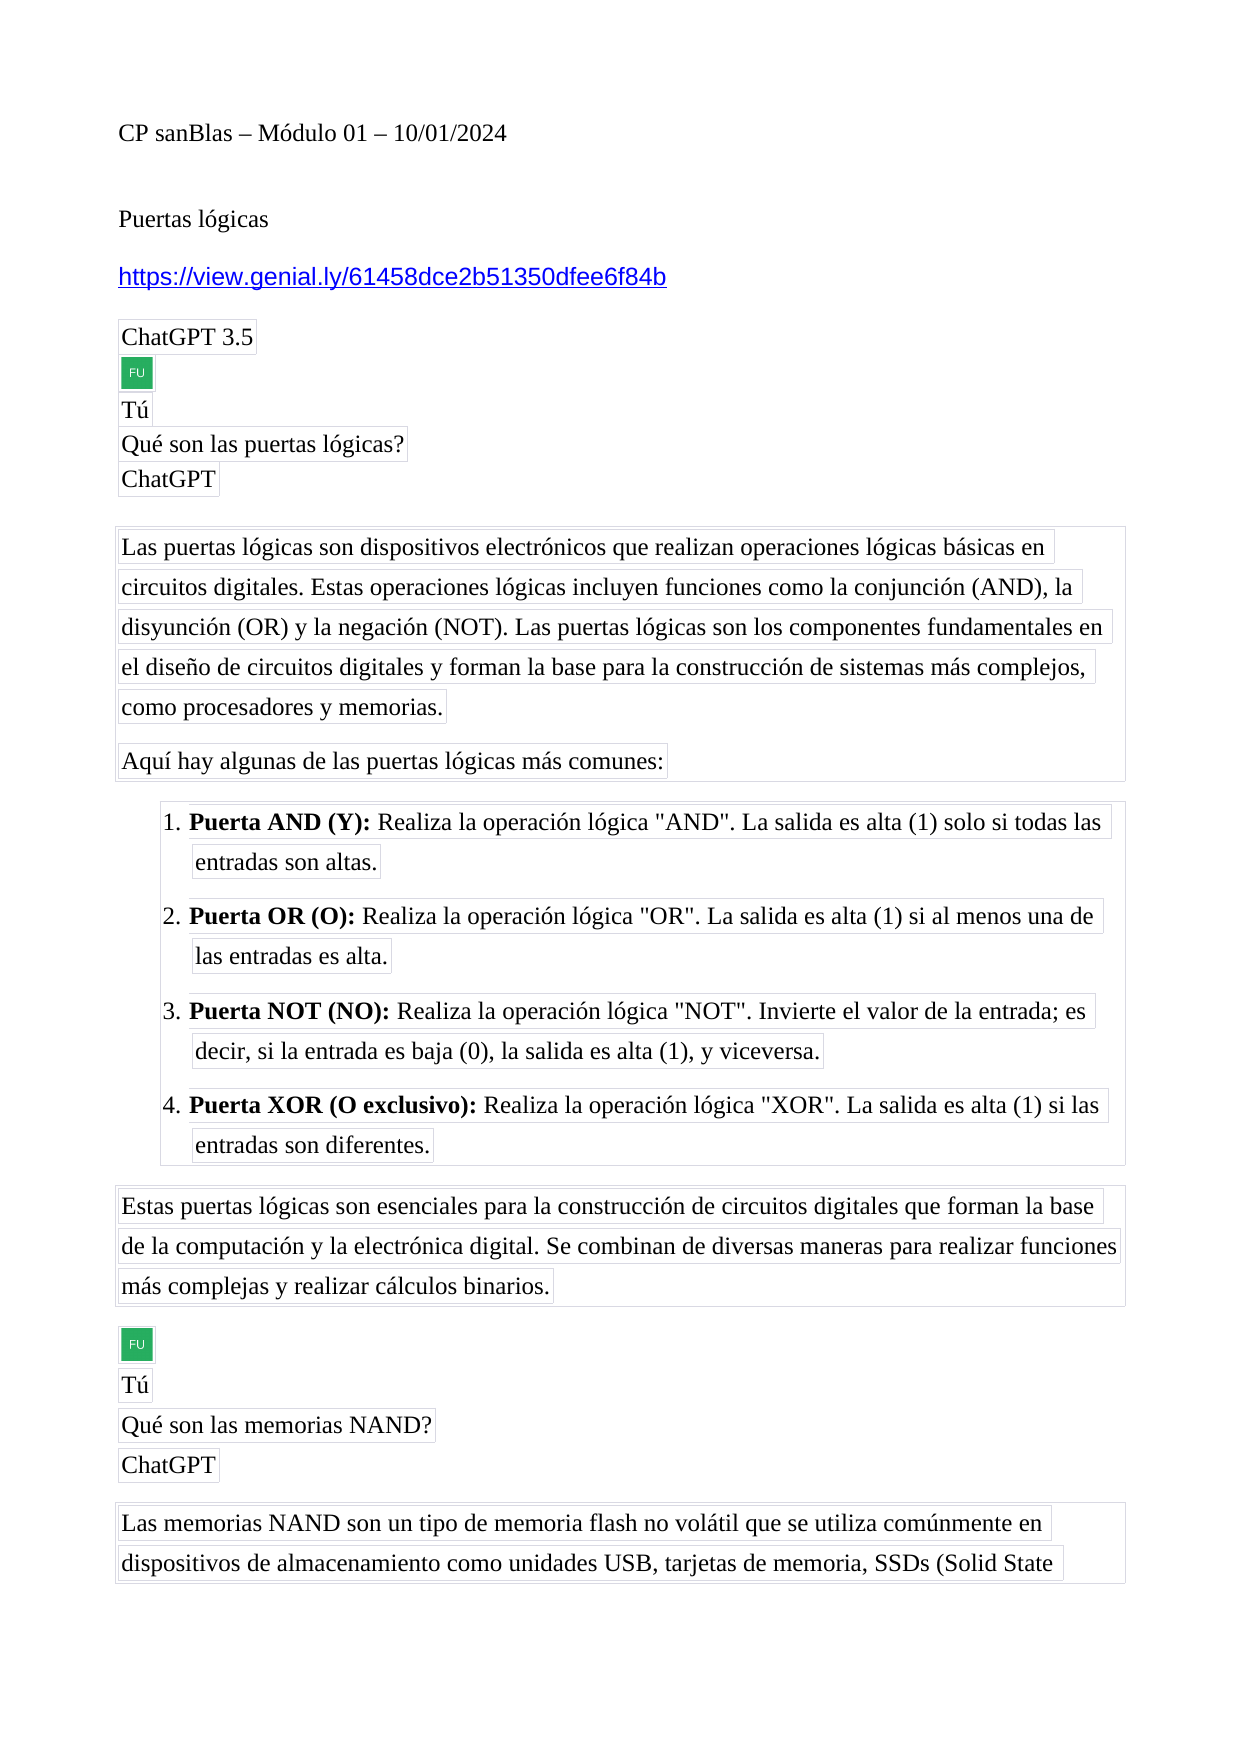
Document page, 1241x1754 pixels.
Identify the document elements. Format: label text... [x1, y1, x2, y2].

text ChatGPT 3.5 [119, 320, 256, 354]
text [408, 426, 1122, 461]
text Aquí hay algunas de las puertas lógicas más comunes: [116, 740, 1125, 781]
text ChatGPT [119, 462, 219, 496]
text ChatGPT [119, 1449, 219, 1482]
text Tú [119, 393, 152, 426]
text Puertas lógicas [118, 204, 1122, 233]
picture [121, 1328, 153, 1361]
text CP sanBlas – Módulo 01 – 10/01/2024 [118, 118, 1122, 147]
list Puerta AND (Y): Realiza la operación lógica "AND". La salida es alta (1) solo si todas las entradas son altas. [161, 802, 1125, 878]
text Qué son las memorias NAND? [119, 1409, 435, 1442]
text Las puertas lógicas son dispositivos electrónicos que realizan operaciones lógicas básicas en circuitos digitales. Estas operaciones lógicas incluyen funciones como la conjunción (AND), la disyunción (OR) y la negación (NOT). Las puertas lógicas son los componentes fundamentales en el diseño de circuitos digitales y forman la base para la construcción de sistemas más complejos, como procesadores y memorias. [116, 527, 1125, 723]
list Puerta OR (O): Realiza la operación lógica "OR". La salida es alta (1) si al menos una de las entradas es alta. [161, 895, 1125, 973]
list Puerta XOR (O exclusivo): Realiza la operación lógica "XOR". La salida es alta (1) si las entradas son diferentes. [161, 1084, 1125, 1165]
text Tú [119, 1369, 152, 1402]
text [220, 461, 1122, 496]
list Puerta NOT (NO): Realiza la operación lógica "NOT". Invierte el valor de la entrada; es decir, si la entrada es baja (0), la salida es alta (1), y viceversa. [161, 990, 1125, 1068]
text Las memorias NAND son un tipo de memoria flash no volátil que se utiliza comúnmente en dispositivos de almacenamiento como unidades USB, tarjetas de memoria, SSDs (Solid State [116, 1503, 1125, 1583]
text https://view.genial.ly/61458dce2b51350dfee6f84b [118, 262, 1122, 291]
text [436, 1407, 1122, 1442]
text [153, 392, 1122, 426]
text [220, 1447, 1122, 1482]
text Qué son las puertas lógicas? [119, 427, 407, 461]
text [153, 1367, 1122, 1402]
picture [121, 357, 153, 389]
text [257, 319, 1122, 354]
text Estas puertas lógicas son esenciales para la construcción de circuitos digitales que forman la base de la computación y la electrónica digital. Se combinan de diversas maneras para realizar funciones más complejas y realizar cálculos binarios. [116, 1186, 1125, 1306]
